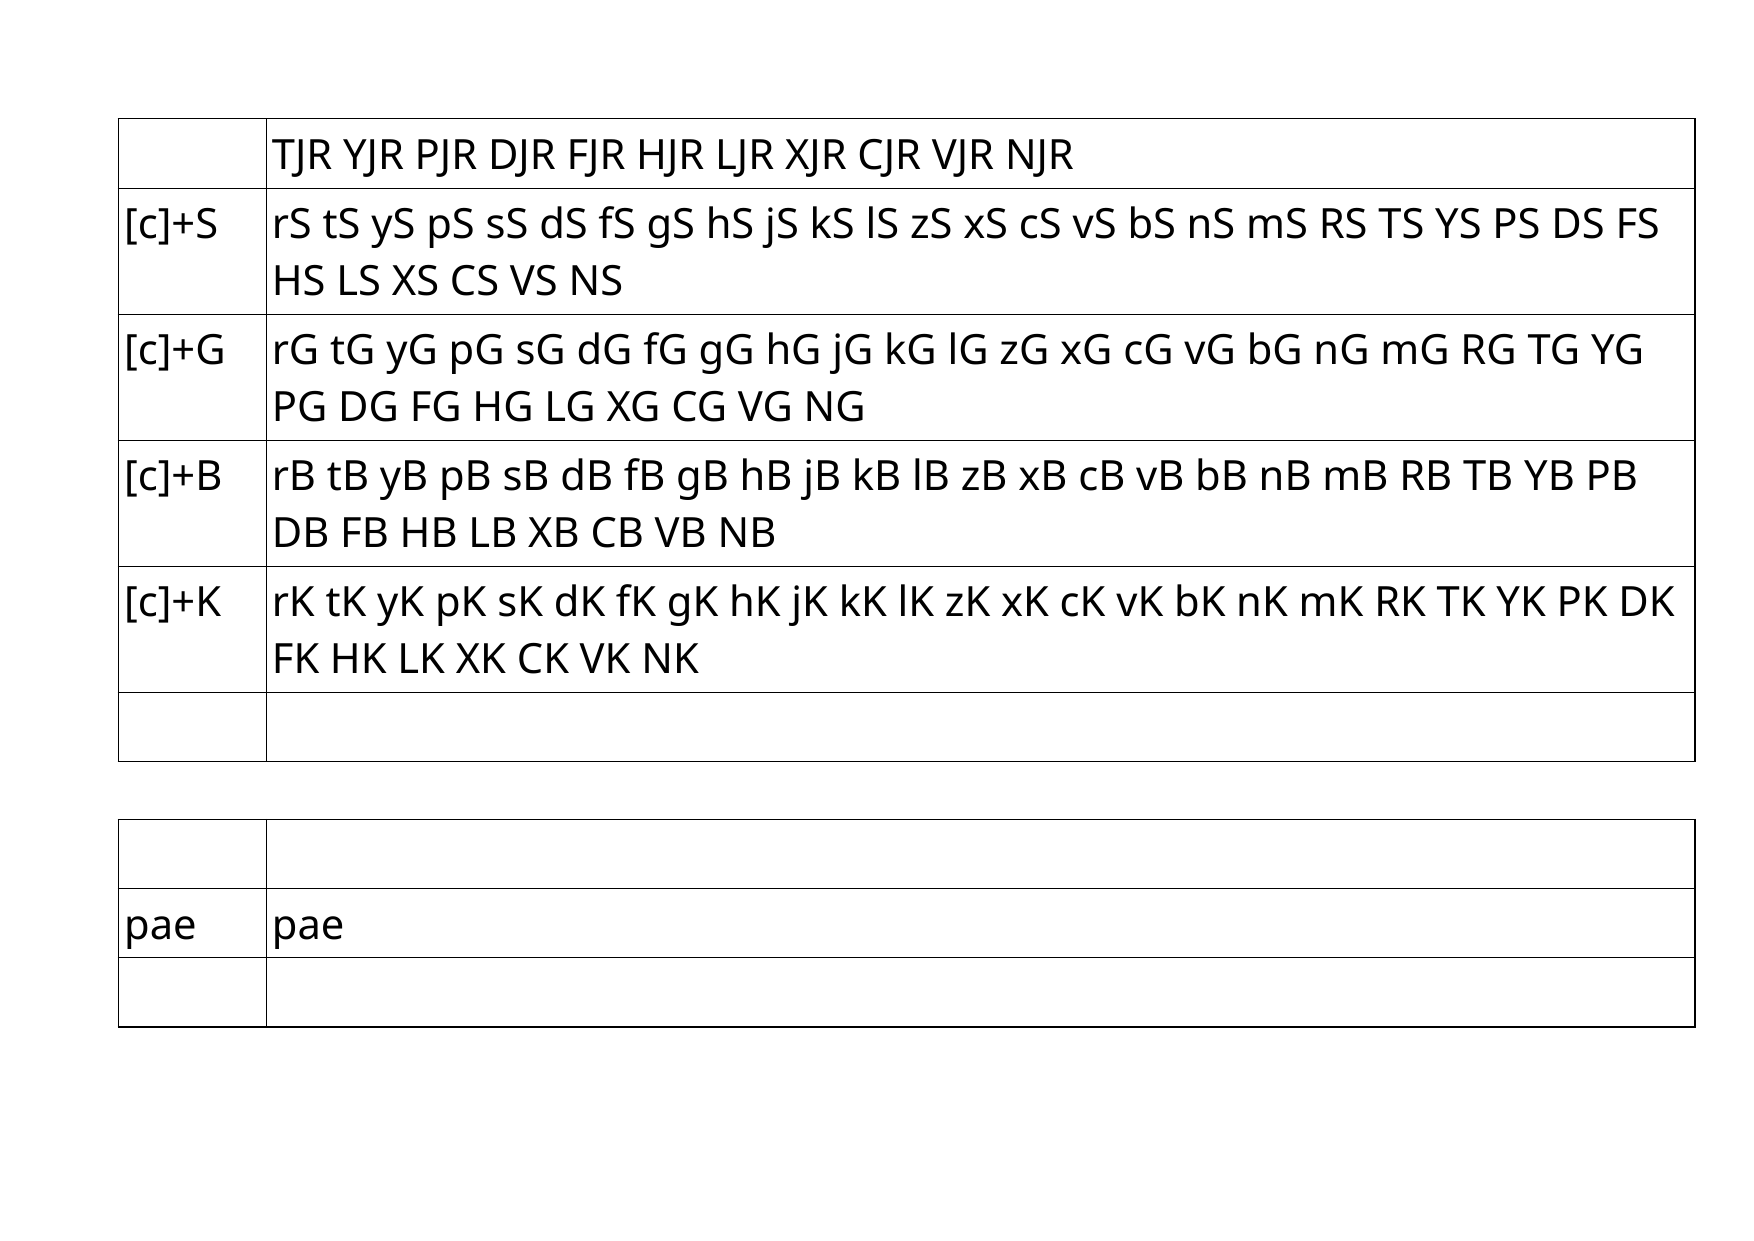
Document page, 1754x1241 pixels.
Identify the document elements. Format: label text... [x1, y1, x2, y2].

table_cell [c]+S [119, 189, 266, 313]
table_header [267, 820, 1694, 888]
table_cell [119, 693, 266, 761]
table_header [119, 820, 266, 888]
table_cell TJR YJR PJR DJR FJR HJR LJR XJR CJR VJR NJR [267, 119, 1694, 187]
table_cell [c]+G [119, 315, 266, 439]
table_cell [119, 119, 266, 187]
table_cell [119, 958, 266, 1026]
table_cell [c]+K [119, 567, 266, 692]
table_cell rB tB yB pB sB dB fB gB hB jB kB lB zB xB cB vB bB nB mB RB TB YB PB DB FB HB LB XB CB VB NB [267, 441, 1694, 566]
table_cell rG tG yG pG sG dG fG gG hG jG kG lG zG xG cG vG bG nG mG RG TG YG PG DG FG HG LG XG CG VG NG [267, 315, 1694, 439]
table_cell [c]+B [119, 441, 266, 566]
table_cell [267, 693, 1694, 761]
table_cell [267, 958, 1694, 1026]
table_cell rS tS yS pS sS dS fS gS hS jS kS lS zS xS cS vS bS nS mS RS TS YS PS DS FS HS LS XS CS VS NS [267, 189, 1694, 313]
table_cell rK tK yK pK sK dK fK gK hK jK kK lK zK xK cK vK bK nK mK RK TK YK PK DK FK HK LK XK CK VK NK [267, 567, 1694, 692]
table_cell pae [267, 889, 1694, 957]
table_cell pae [119, 889, 266, 957]
